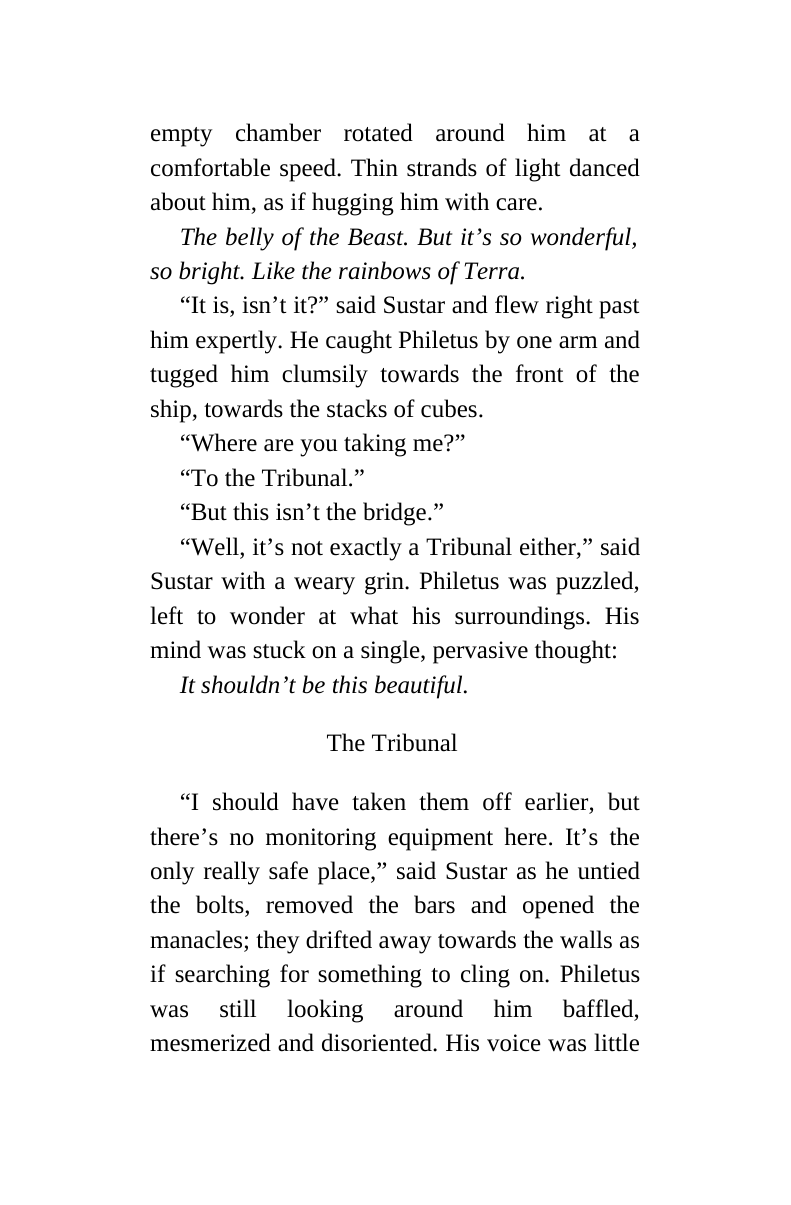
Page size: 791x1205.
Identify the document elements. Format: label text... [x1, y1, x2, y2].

text The belly of the Beast. But it’s so wonderful, so bright. Like the rainbows of Terra. [150, 222, 640, 285]
text “But this isn’t the bridge.” [150, 497, 640, 526]
text “Well, it’s not exactly a Tribunal either,” said Sustar with a weary grin. Philetus was puzzled, left to wonder at what his surroundings. His mind was stuck on a single, pervasive thought: [150, 532, 640, 664]
text “Where are you taking me?” [150, 428, 640, 457]
text “It is, isn’t it?” said Sustar and flew right past him expertly. He caught Philetus by one arm and tugged him clumsily towards the front of the ship, towards the stacks of cubes. [150, 291, 640, 423]
text The Tribunal [150, 728, 640, 757]
text It shouldn’t be this beautiful. [150, 670, 640, 698]
text empty chamber rotated around him at a comfortable speed. Thin strands of light danced about him, as if hugging him with care. [150, 118, 640, 216]
text “To the Tribunal.” [150, 463, 640, 492]
text “I should have taken them off earlier, but there’s no monitoring equipment here. It’s the only really safe place,” said Sustar as he untied the bolts, removed the bars and opened the manacles; they drifted away towards the walls as if searching for something to cling on. Philetus was still looking around him baffled, mesmerized and disoriented. His voice was little [150, 787, 640, 1057]
